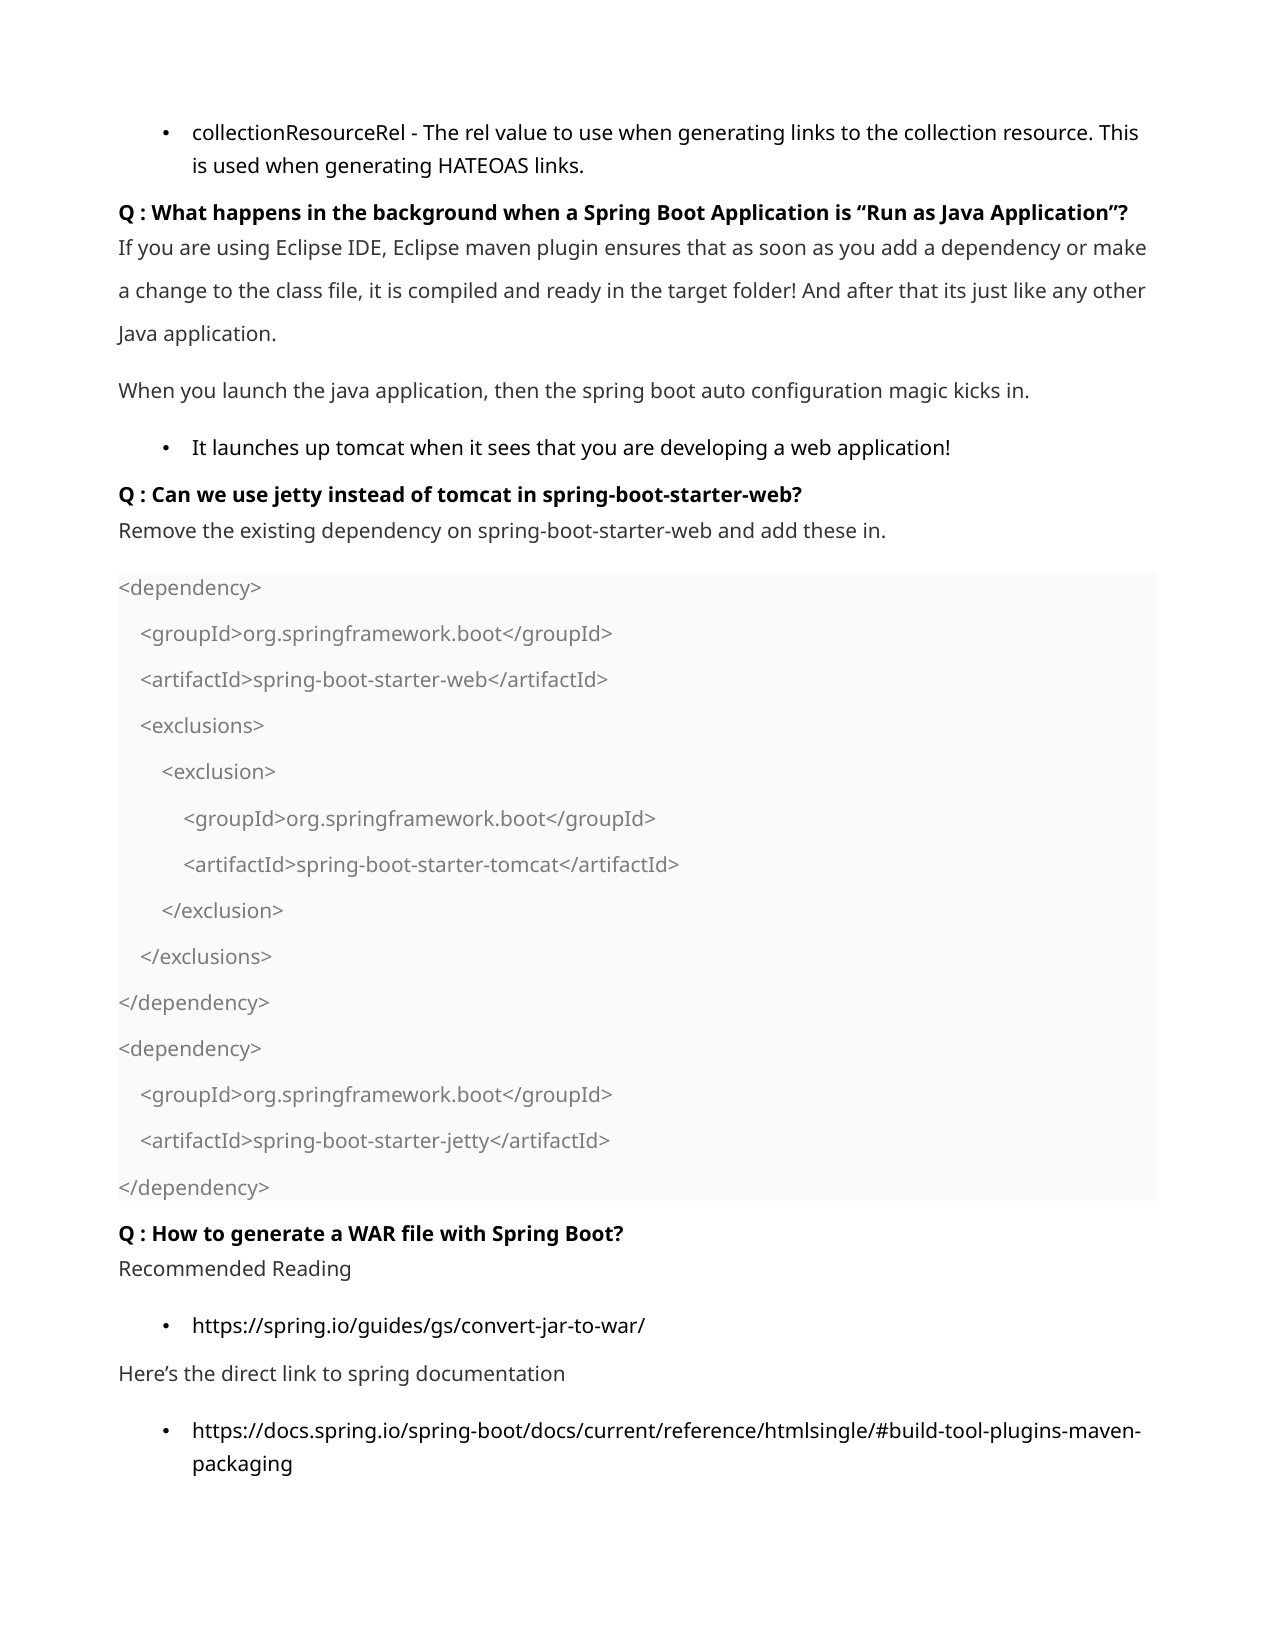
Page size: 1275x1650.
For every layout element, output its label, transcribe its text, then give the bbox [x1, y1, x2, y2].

list https://docs.spring.io/spring-boot/docs/current/reference/htmlsingle/#build-tool-plugins-maven-packaging [162, 1416, 1157, 1477]
text Recommended Reading [118, 1254, 1157, 1283]
text </dependency> [118, 1173, 1157, 1201]
text <exclusions> [118, 711, 1157, 740]
subtitle Q : How to generate a WAR file with Spring Boot? [118, 1219, 1157, 1247]
text <artifactId>spring-boot-starter-tomcat</artifactId> [118, 850, 1157, 878]
list It launches up tomcat when it sees that you are developing a web application! [162, 433, 1157, 461]
text If you are using Eclipse IDE, Eclipse maven plugin ensures that as soon as you add a dependency or make a change to the class file, it is compiled and ready in the target folder! And after that its just like any other Java application. [118, 233, 1157, 347]
list https://spring.io/guides/gs/convert-jar-to-war/ [162, 1312, 1157, 1340]
text </exclusion> [118, 896, 1157, 924]
text Here’s the direct link to spring documentation [118, 1359, 1157, 1387]
text When you launch the java application, then the spring boot auto configuration magic kicks in. [118, 376, 1157, 404]
text <exclusion> [118, 757, 1157, 786]
text <groupId>org.springframework.boot</groupId> [118, 619, 1157, 647]
text <groupId>org.springframework.boot</groupId> [118, 804, 1157, 832]
text Remove the existing dependency on spring-boot-starter-web and add these in. [118, 516, 1157, 544]
subtitle Q : What happens in the background when a Spring Boot Application is “Run as Java Application”? [118, 198, 1157, 226]
subtitle Q : Can we use jetty instead of tomcat in spring-boot-starter-web? [118, 480, 1157, 509]
text <artifactId>spring-boot-starter-web</artifactId> [118, 665, 1157, 694]
text </exclusions> [118, 942, 1157, 971]
list collectionResourceRel - The rel value to use when generating links to the collection resource. This is used when generating HATEOAS links. [162, 118, 1157, 179]
text <artifactId>spring-boot-starter-jetty</artifactId> [118, 1127, 1157, 1155]
text <groupId>org.springframework.boot</groupId> [118, 1081, 1157, 1109]
text </dependency> [118, 988, 1157, 1017]
text <dependency> [118, 573, 1157, 601]
text <dependency> [118, 1034, 1157, 1063]
